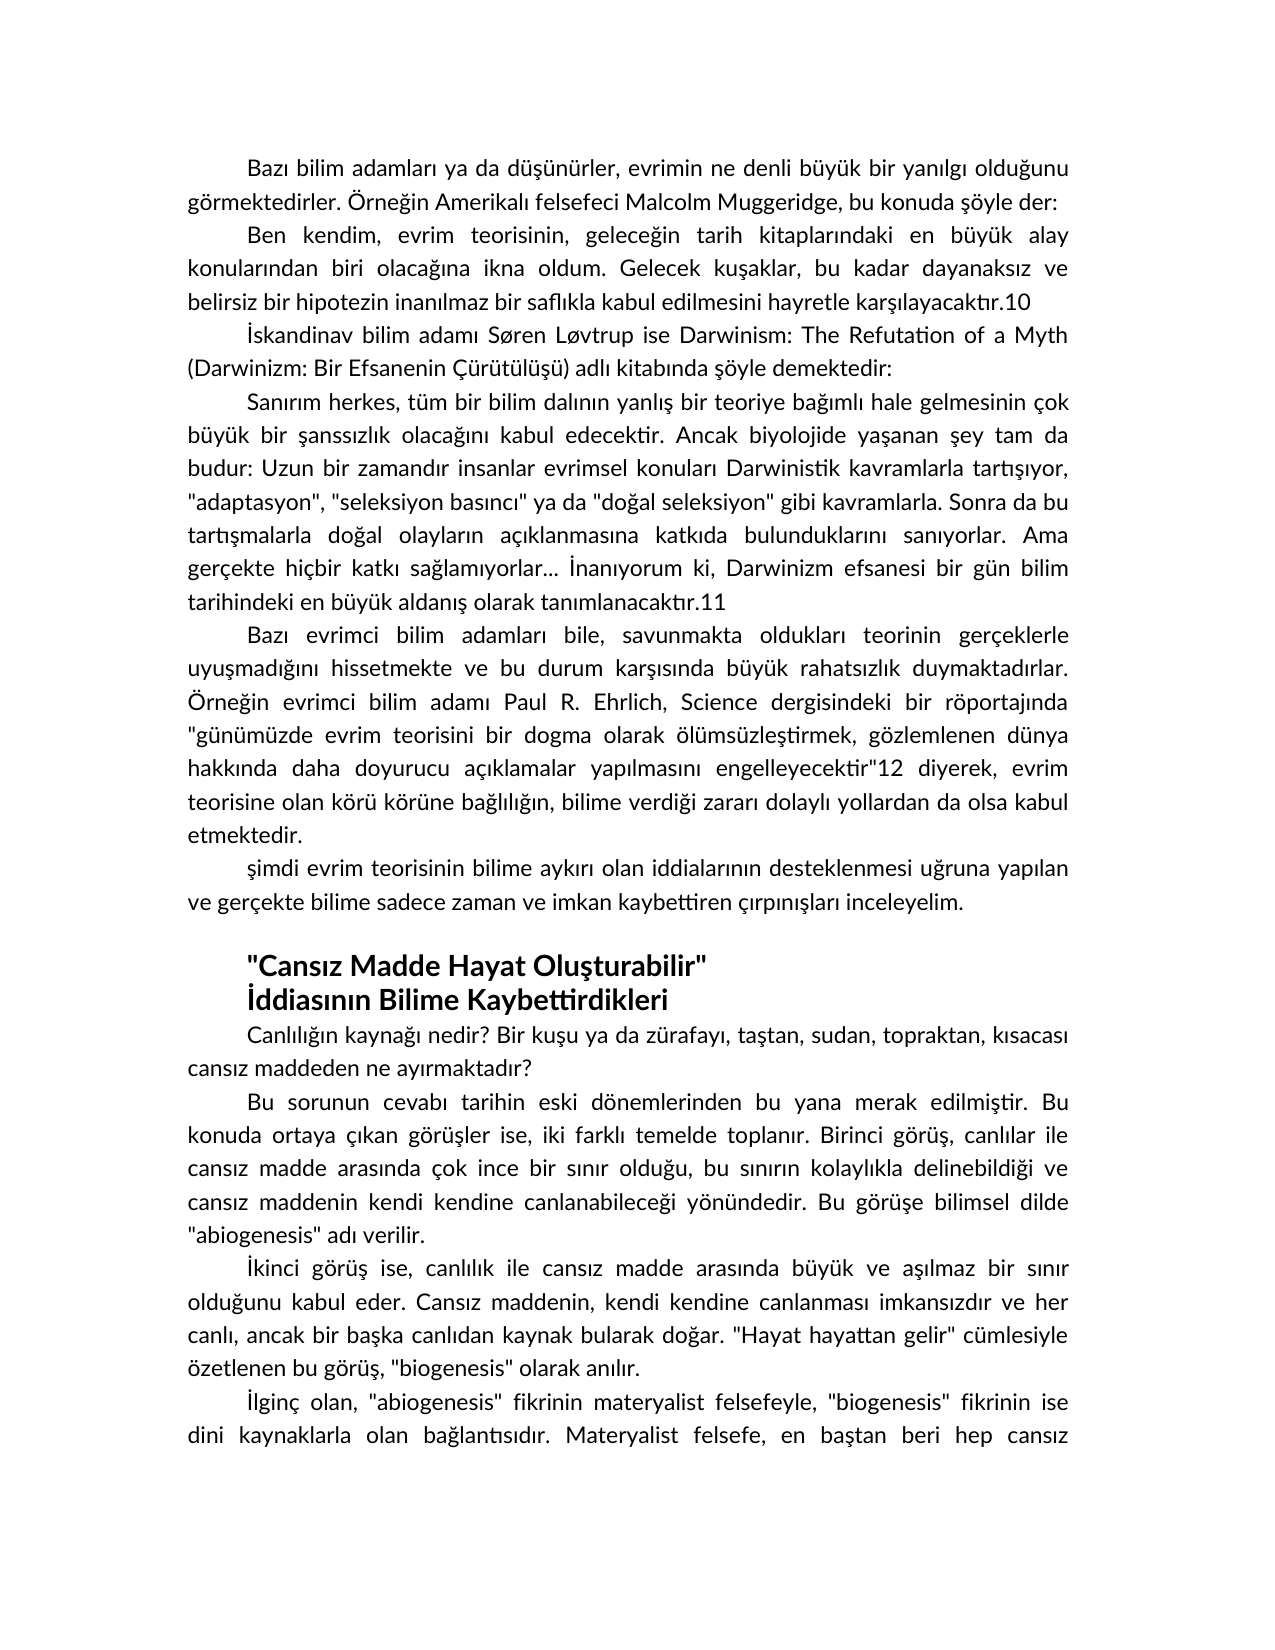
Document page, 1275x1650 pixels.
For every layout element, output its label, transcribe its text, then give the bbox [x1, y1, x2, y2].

text Bazı bilim adamları ya da düşünürler, evrimin ne denli büyük bir yanılgı olduğunu görmektedirler. Örneğin Amerikalı felsefeci Malcolm Muggeridge, bu konuda şöyle der: [187, 150, 1070, 217]
text İskandinav bilim adamı Søren Løvtrup ise Darwinism: The Refutation of a Myth (Darwinizm: Bir Efsanenin Çürütülüşü) adlı kitabında şöyle demektedir: [187, 317, 1070, 383]
text İddiasının Bilime Kaybettirdikleri [187, 983, 1070, 1017]
text İlginç olan, "abiogenesis" fikrinin materyalist felsefeyle, "biogenesis" fikrinin ise dini kaynaklarla olan bağlantısıdır. Materyalist felsefe, en baştan beri hep cansız [187, 1383, 1070, 1450]
text şimdi evrim teorisinin bilime aykırı olan iddialarının desteklenmesi uğruna yapılan ve gerçekte bilime sadece zaman ve imkan kaybettiren çırpınışları inceleyelim. [187, 850, 1070, 917]
text "Cansız Madde Hayat Oluşturabilir" [187, 950, 1070, 983]
text Bazı evrimci bilim adamları bile, savunmakta oldukları teorinin gerçeklerle uyuşmadığını hissetmekte ve bu durum karşısında büyük rahatsızlık duymaktadırlar. Örneğin evrimci bilim adamı Paul R. Ehrlich, Science dergisindeki bir röportajında "günümüzde evrim teorisini bir dogma olarak ölümsüzleştirmek, gözlemlenen dünya hakkında daha doyurucu açıklamalar yapılmasını engelleyecektir"12 diyerek, evrim teorisine olan körü körüne bağlılığın, bilime verdiği zararı dolaylı yollardan da olsa kabul etmektedir. [187, 617, 1070, 850]
text Canlılığın kaynağı nedir? Bir kuşu ya da zürafayı, taştan, sudan, topraktan, kısacası cansız maddeden ne ayırmaktadır? [187, 1017, 1070, 1083]
text Bu sorunun cevabı tarihin eski dönemlerinden bu yana merak edilmiştir. Bu konuda ortaya çıkan görüşler ise, iki farklı temelde toplanır. Birinci görüş, canlılar ile cansız madde arasında çok ince bir sınır olduğu, bu sınırın kolaylıkla delinebildiği ve cansız maddenin kendi kendine canlanabileceği yönündedir. Bu görüşe bilimsel dilde "abiogenesis" adı verilir. [187, 1083, 1070, 1250]
text İkinci görüş ise, canlılık ile cansız madde arasında büyük ve aşılmaz bir sınır olduğunu kabul eder. Cansız maddenin, kendi kendine canlanması imkansızdır ve her canlı, ancak bir başka canlıdan kaynak bularak doğar. "Hayat hayattan gelir" cümlesiyle özetlenen bu görüş, "biogenesis" olarak anılır. [187, 1250, 1070, 1383]
text Sanırım herkes, tüm bir bilim dalının yanlış bir teoriye bağımlı hale gelmesinin çok büyük bir şanssızlık olacağını kabul edecektir. Ancak biyolojide yaşanan şey tam da budur: Uzun bir zamandır insanlar evrimsel konuları Darwinistik kavramlarla tartışıyor, "adaptasyon", "seleksiyon basıncı" ya da "doğal seleksiyon" gibi kavramlarla. Sonra da bu tartışmalarla doğal olayların açıklanmasına katkıda bulunduklarını sanıyorlar. Ama gerçekte hiçbir katkı sağlamıyorlar... İnanıyorum ki, Darwinizm efsanesi bir gün bilim tarihindeki en büyük aldanış olarak tanımlanacaktır.11 [187, 383, 1070, 617]
text Ben kendim, evrim teorisinin, geleceğin tarih kitaplarındaki en büyük alay konularından biri olacağına ikna oldum. Gelecek kuşaklar, bu kadar dayanaksız ve belirsiz bir hipotezin inanılmaz bir saflıkla kabul edilmesini hayretle karşılayacaktır.10 [187, 217, 1070, 317]
